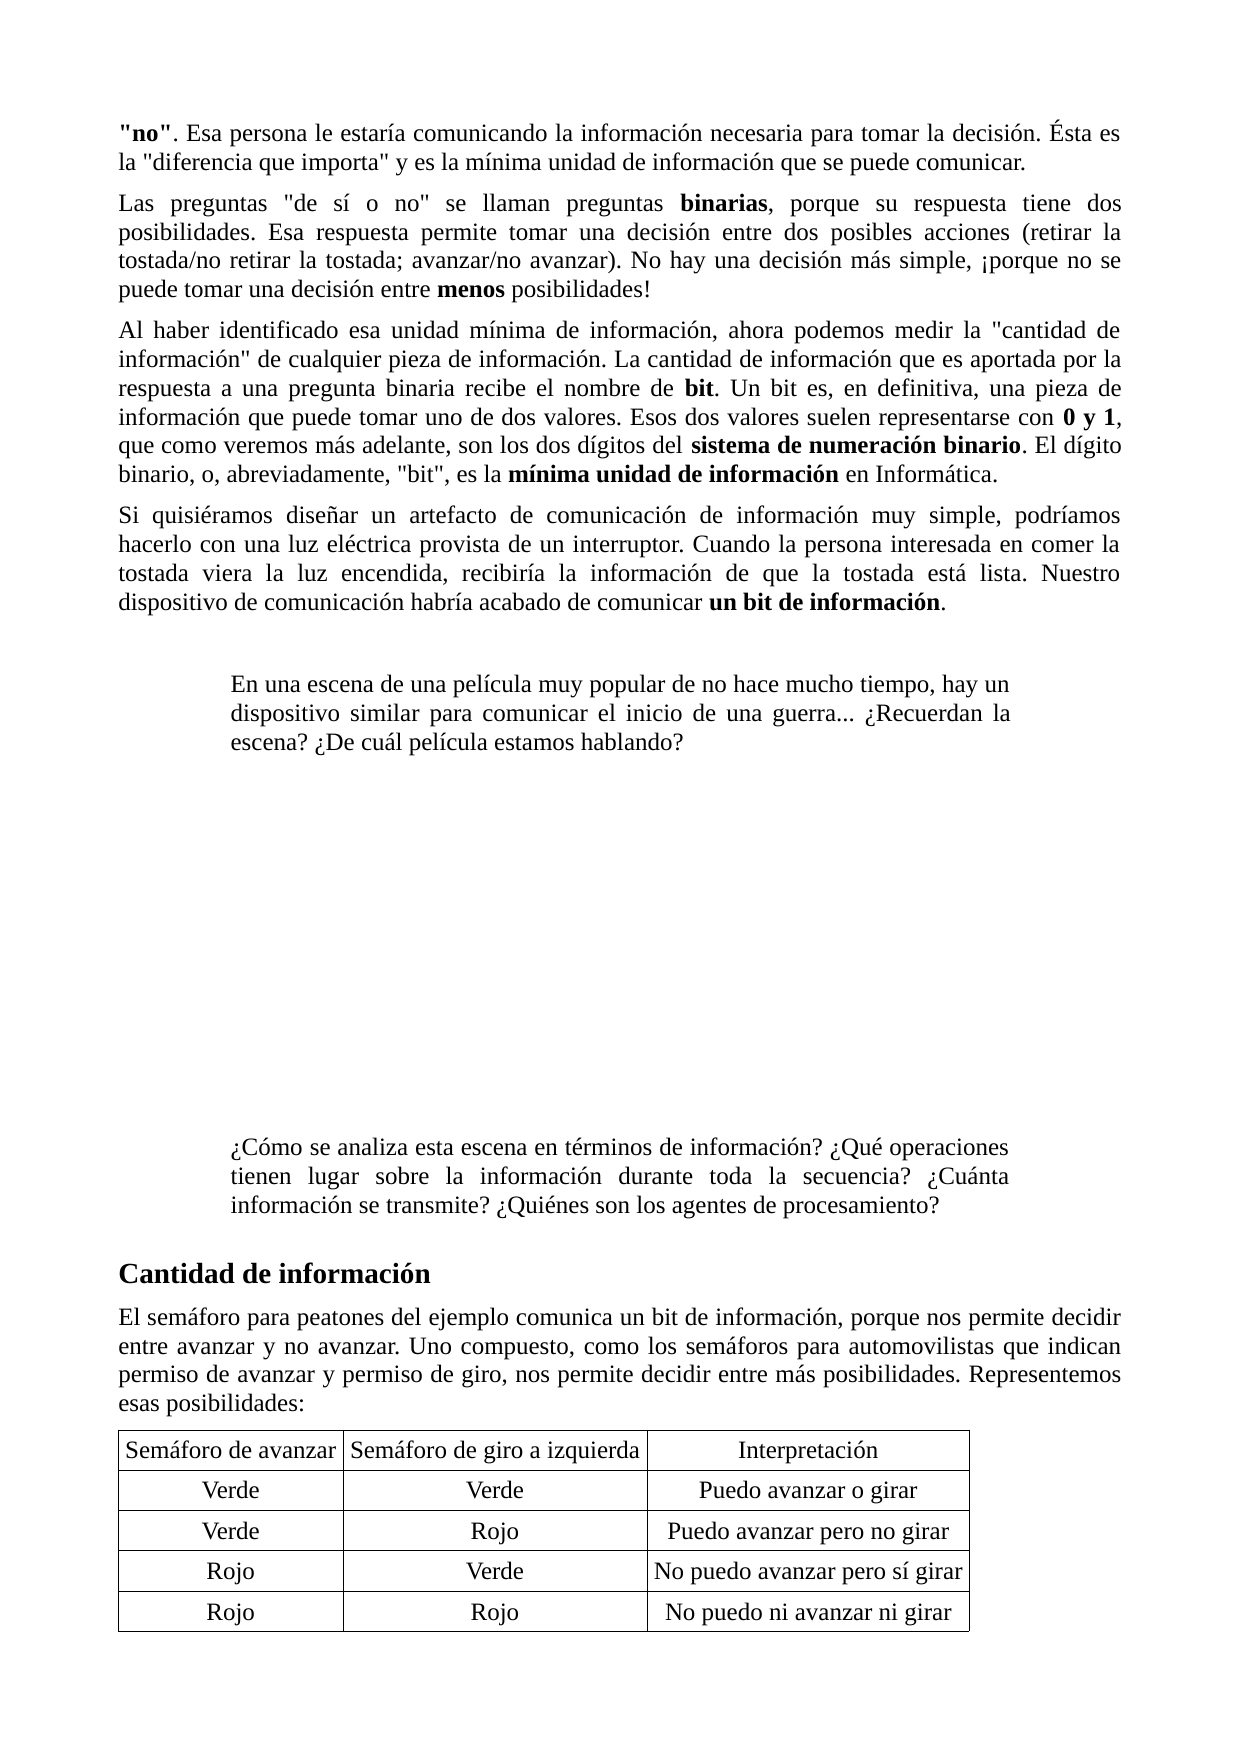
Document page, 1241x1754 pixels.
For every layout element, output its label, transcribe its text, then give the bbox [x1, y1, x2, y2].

text Al haber identificado esa unidad mínima de información, ahora podemos medir la "cantidad de información" de cualquier pieza de información. La cantidad de información que es aportada por la respuesta a una pregunta binaria recibe el nombre de bit. Un bit es, en definitiva, una pieza de información que puede tomar uno de dos valores. Esos dos valores suelen representarse con 0 y 1, que como veremos más adelante, son los dos dígitos del sistema de numeración binario. El dígito binario, o, abreviadamente, "bit", es la mínima unidad de información en Informática. [118, 316, 1122, 488]
text Si quisiéramos diseñar un artefacto de comunicación de información muy simple, podríamos hacerlo con una luz eléctrica provista de un interruptor. Cuando la persona interesada en comer la tostada viera la luz encendida, recibiría la información de que la tostada está lista. Nuestro dispositivo de comunicación habría acabado de comunicar un bit de información. [118, 501, 1122, 616]
table_cell Rojo [344, 1592, 647, 1631]
table_cell Rojo [119, 1551, 343, 1591]
table_cell Verde [344, 1551, 647, 1591]
table_cell Rojo [119, 1592, 343, 1631]
table_cell No puedo avanzar pero sí girar [648, 1551, 969, 1591]
table_header Semáforo de giro a izquierda [344, 1431, 647, 1470]
table_cell Verde [119, 1511, 343, 1550]
text "no". Esa persona le estaría comunicando la información necesaria para tomar la decisión. Ésta es la "diferencia que importa" y es la mínima unidad de información que se puede comunicar. [118, 118, 1122, 176]
table_cell Rojo [344, 1511, 647, 1550]
table_header Semáforo de avanzar [119, 1431, 343, 1470]
table_cell Verde [344, 1471, 647, 1510]
text En una escena de una película muy popular de no hace mucho tiempo, hay un dispositivo similar para comunicar el inicio de una guerra... ¿Recuerdan la escena? ¿De cuál película estamos hablando? [230, 669, 1011, 756]
table_cell Puedo avanzar o girar [648, 1471, 969, 1510]
text ¿Cómo se analiza esta escena en términos de información? ¿Qué operaciones tienen lugar sobre la información durante toda la secuencia? ¿Cuánta información se transmite? ¿Quiénes son los agentes de procesamiento? [230, 1132, 1010, 1218]
table_cell No puedo ni avanzar ni girar [648, 1592, 969, 1631]
text El semáforo para peatones del ejemplo comunica un bit de información, porque nos permite decidir entre avanzar y no avanzar. Uno compuesto, como los semáforos para automovilistas que indican permiso de avanzar y permiso de giro, nos permite decidir entre más posibilidades. Representemos esas posibilidades: [118, 1302, 1122, 1417]
table_cell Verde [119, 1471, 343, 1510]
table_cell Puedo avanzar pero no girar [648, 1511, 969, 1550]
text Las preguntas "de sí o no" se llaman preguntas binarias, porque su respuesta tiene dos posibilidades. Esa respuesta permite tomar una decisión entre dos posibles acciones (retirar la tostada/no retirar la tostada; avanzar/no avanzar). No hay una decisión más simple, ¡porque no se puede tomar una decisión entre menos posibilidades! [118, 188, 1122, 303]
table_header Interpretación [648, 1431, 969, 1470]
subtitle Cantidad de información [118, 1256, 1122, 1289]
